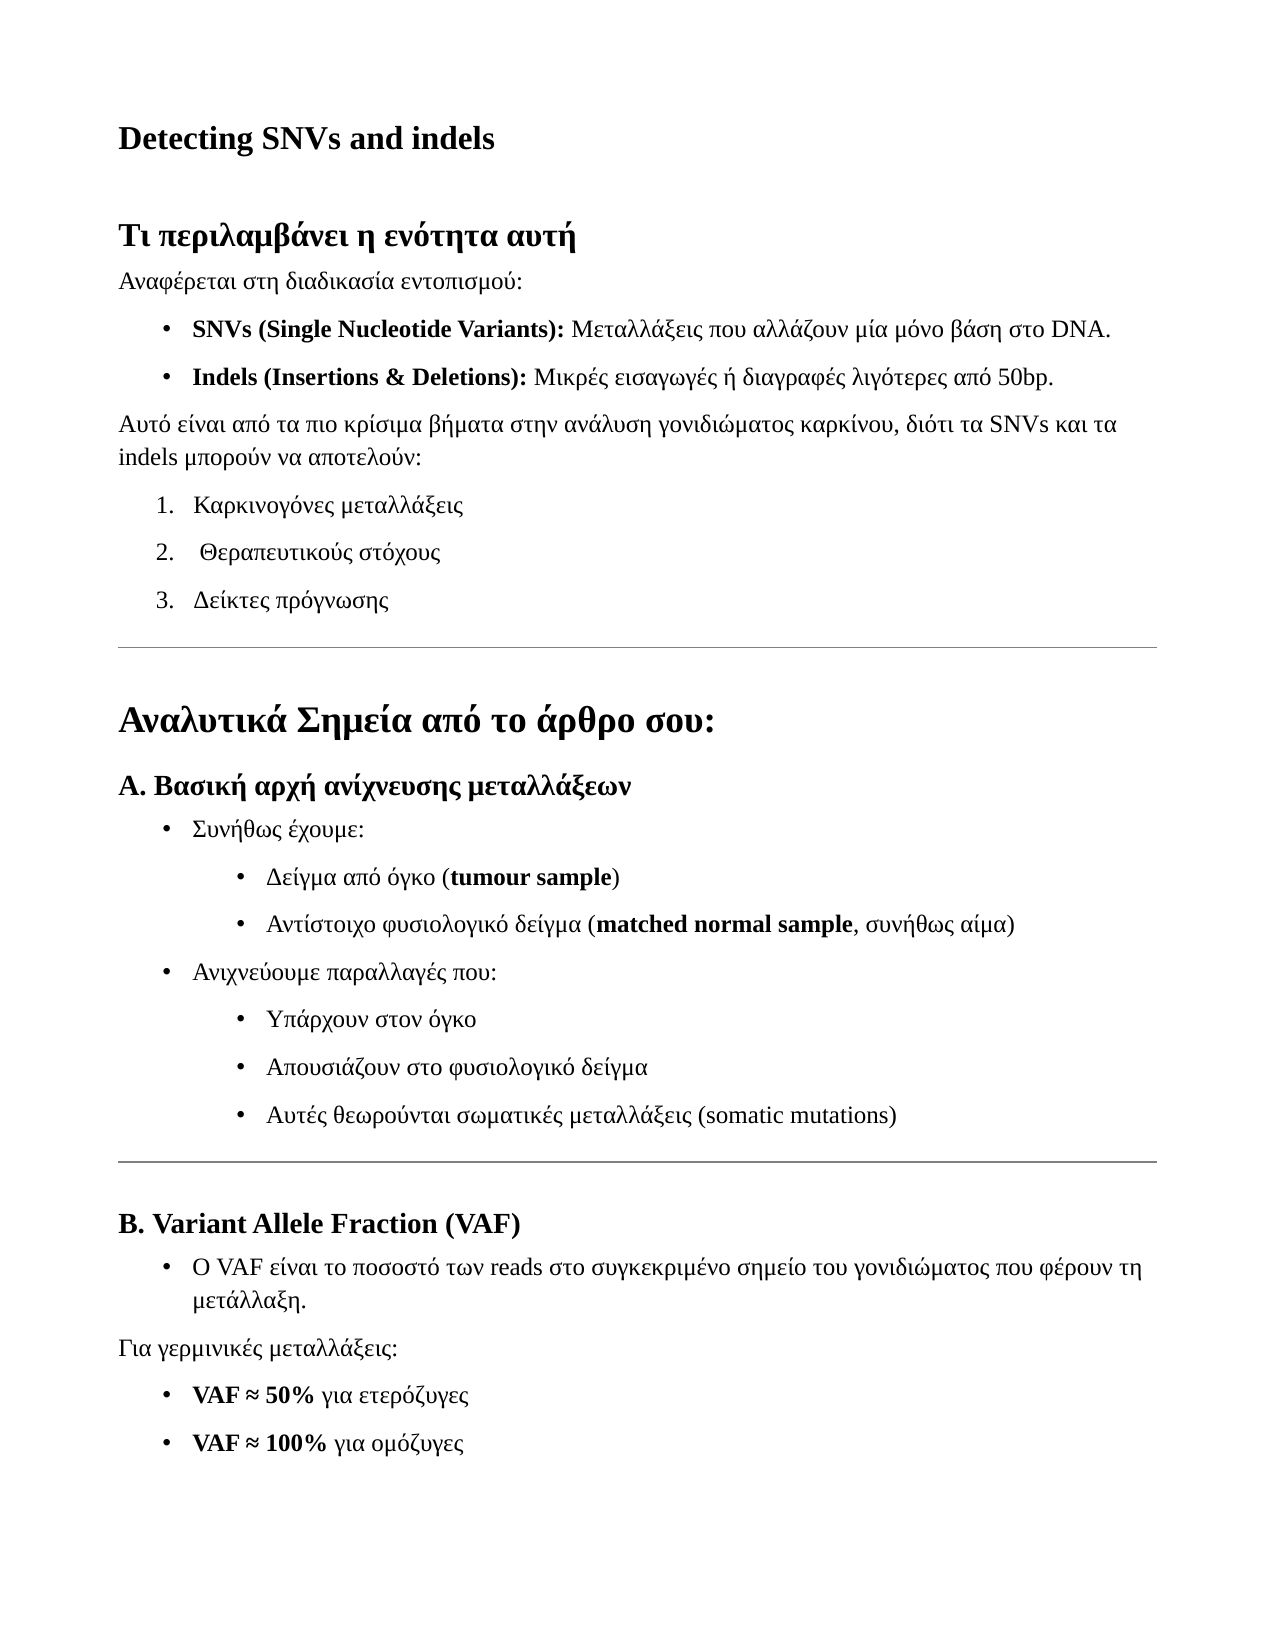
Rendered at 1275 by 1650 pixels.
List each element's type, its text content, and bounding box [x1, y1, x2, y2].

text Detecting SNVs and indels [118, 118, 1157, 156]
subtitle Τι περιλαμβάνει η ενότητα αυτή [118, 216, 1157, 254]
subtitle Α. Βασική αρχή ανίχνευσης μεταλλάξεων [118, 768, 1157, 802]
list SNVs (Single Nucleotide Variants): Μεταλλάξεις που αλλάζουν μία μόνο βάση στο DNA. [162, 314, 1157, 343]
text Αυτό είναι από τα πιο κρίσιμα βήματα στην ανάλυση γονιδιώματος καρκίνου, διότι τα SNVs και τα indels μπορούν να αποτελούν: [118, 409, 1157, 471]
list Indels (Insertions & Deletions): Μικρές εισαγωγές ή διαγραφές λιγότερες από 50bp. [162, 362, 1157, 390]
subtitle Β. Variant Allele Fraction (VAF) [118, 1206, 1157, 1240]
list Απουσιάζουν στο φυσιολογικό δείγμα [236, 1052, 1157, 1081]
text Αναφέρεται στη διαδικασία εντοπισμού: [118, 266, 1157, 295]
list Δείκτες πρόγνωσης [156, 585, 1157, 614]
list Δείγμα από όγκο (tumour sample) [236, 862, 1157, 890]
list Θεραπευτικούς στόχους [156, 537, 1157, 566]
list Ανιχνεύουμε παραλλαγές που: [162, 957, 1157, 986]
list Καρκινογόνες μεταλλάξεις [156, 490, 1157, 519]
list Αυτές θεωρούνται σωματικές μεταλλάξεις (somatic mutations) [236, 1100, 1157, 1128]
list Υπάρχουν στον όγκο [236, 1004, 1157, 1033]
list Αντίστοιχο φυσιολογικό δείγμα (matched normal sample, συνήθως αίμα) [236, 909, 1157, 938]
list Ο VAF είναι το ποσοστό των reads στο συγκεκριμένο σημείο του γονιδιώματος που φέρουν τη μετάλλαξη. [162, 1252, 1157, 1314]
list VAF ≈ 100% για ομόζυγες [162, 1428, 1157, 1457]
list Συνήθως έχουμε: [162, 814, 1157, 843]
subtitle Αναλυτικά Σημεία από το άρθρο σου: [118, 698, 1157, 741]
list VAF ≈ 50% για ετερόζυγες [162, 1380, 1157, 1409]
text Για γερμινικές μεταλλάξεις: [118, 1333, 1157, 1362]
